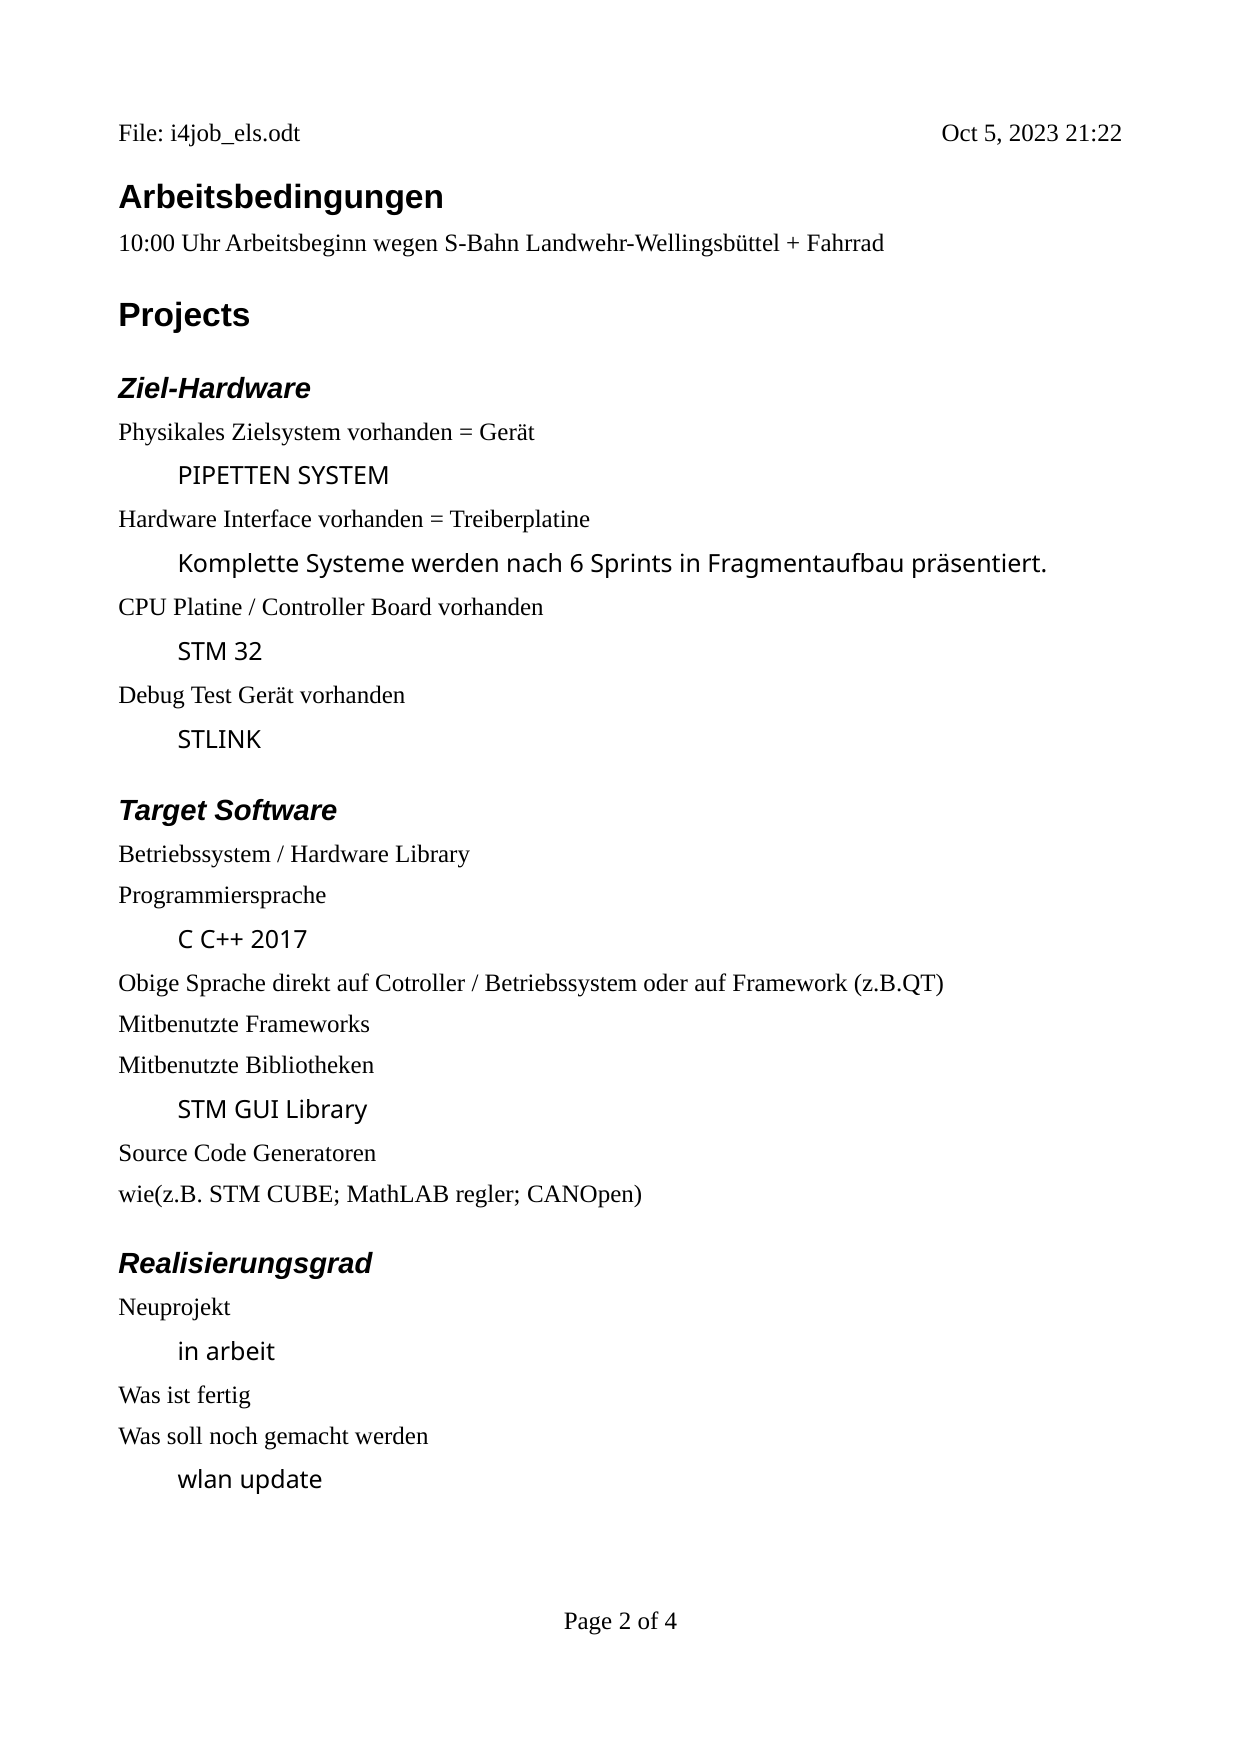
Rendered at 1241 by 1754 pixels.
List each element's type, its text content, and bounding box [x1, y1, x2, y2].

text wie(z.B. STM CUBE; MathLAB regler; CANOpen) [118, 1179, 1122, 1208]
text STLINK [177, 721, 1122, 755]
text Was ist fertig [118, 1380, 1122, 1408]
subtitle Realisierungsgrad [118, 1246, 1122, 1279]
text Neuprojekt [118, 1292, 1122, 1321]
text CPU Platine / Controller Board vorhanden [118, 592, 1122, 621]
text Komplette Systeme werden nach 6 Sprints in Fragmentaufbau präsentiert. [177, 546, 1122, 580]
text Was soll noch gemacht werden [118, 1421, 1122, 1450]
subtitle Arbeitsbedingungen [118, 177, 1122, 216]
text Hardware Interface vorhanden = Treiberplatine [118, 504, 1122, 533]
text Programmiersprache [118, 880, 1122, 909]
text Physikales Zielsystem vorhanden = Gerät [118, 417, 1122, 445]
text Mitbenutzte Frameworks [118, 1009, 1122, 1038]
subtitle Ziel-Hardware [118, 371, 1122, 404]
text wlan update [177, 1462, 1122, 1496]
text Debug Test Gerät vorhanden [118, 680, 1122, 709]
text Source Code Generatoren [118, 1138, 1122, 1167]
text Betriebssystem / Hardware Library [118, 839, 1122, 868]
text Mitbenutzte Bibliotheken [118, 1051, 1122, 1079]
text PIPETTEN SYSTEM [177, 458, 1122, 492]
subtitle Target Software [118, 793, 1122, 826]
subtitle Projects [118, 294, 1122, 333]
text STM GUI Library [177, 1092, 1122, 1126]
text Obige Sprache direkt auf Cotroller / Betriebssystem oder auf Framework (z.B.QT) [118, 968, 1122, 997]
text 10:00 Uhr Arbeitsbeginn wegen S-Bahn Landwehr-Wellingsbüttel + Fahrrad [118, 228, 1122, 257]
text STM 32 [177, 633, 1122, 668]
text in arbeit [177, 1333, 1122, 1367]
text C C++ 2017 [177, 921, 1122, 956]
